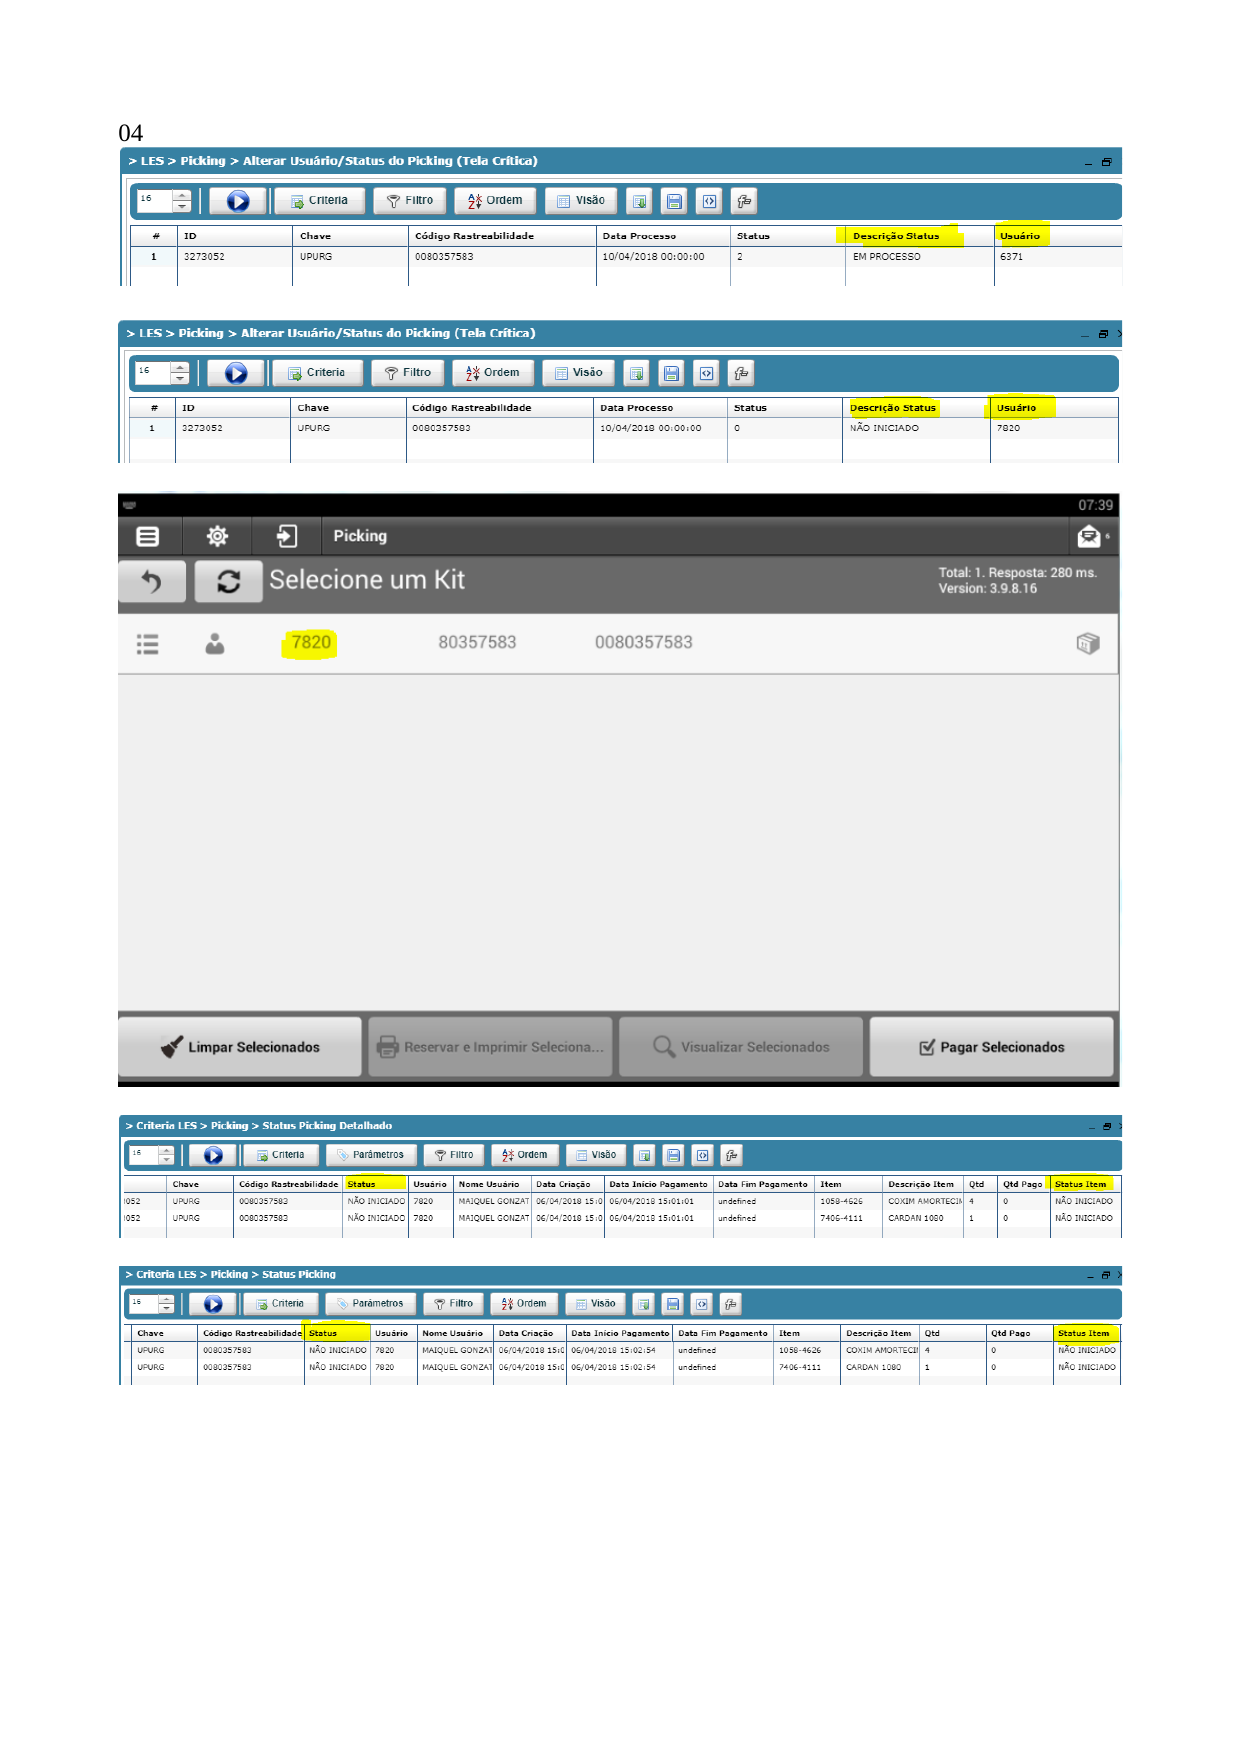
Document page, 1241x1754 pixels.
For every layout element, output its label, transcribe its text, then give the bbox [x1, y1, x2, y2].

picture [118, 491, 1123, 1087]
picture [118, 314, 1123, 463]
picture [118, 146, 1123, 286]
picture [118, 1266, 1123, 1385]
picture [118, 1115, 1123, 1238]
text 04 [118, 118, 1122, 146]
